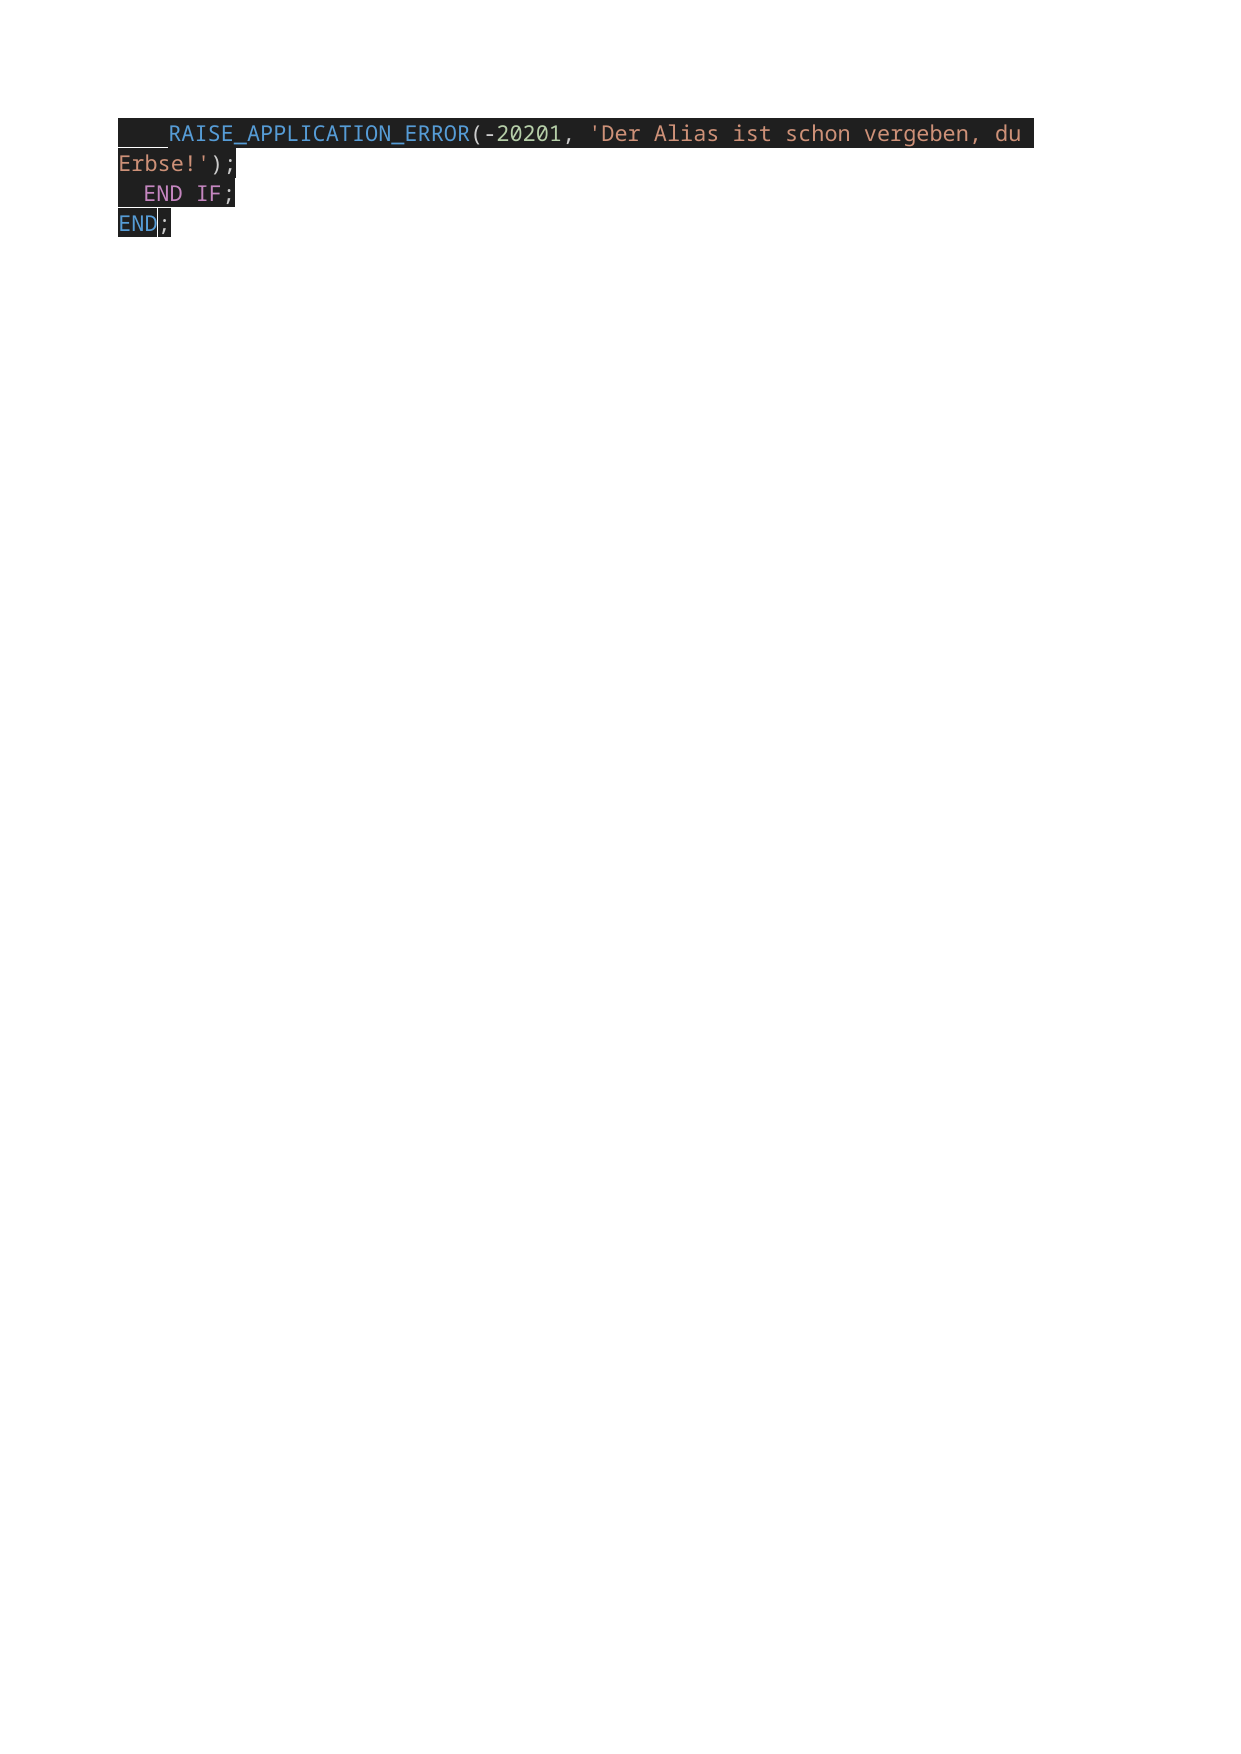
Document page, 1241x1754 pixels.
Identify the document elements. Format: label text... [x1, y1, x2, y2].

text END; [118, 207, 1122, 237]
text END IF; [118, 178, 1122, 207]
text RAISE_APPLICATION_ERROR(-20201, 'Der Alias ist schon vergeben, du Erbse!'); [118, 118, 1122, 178]
